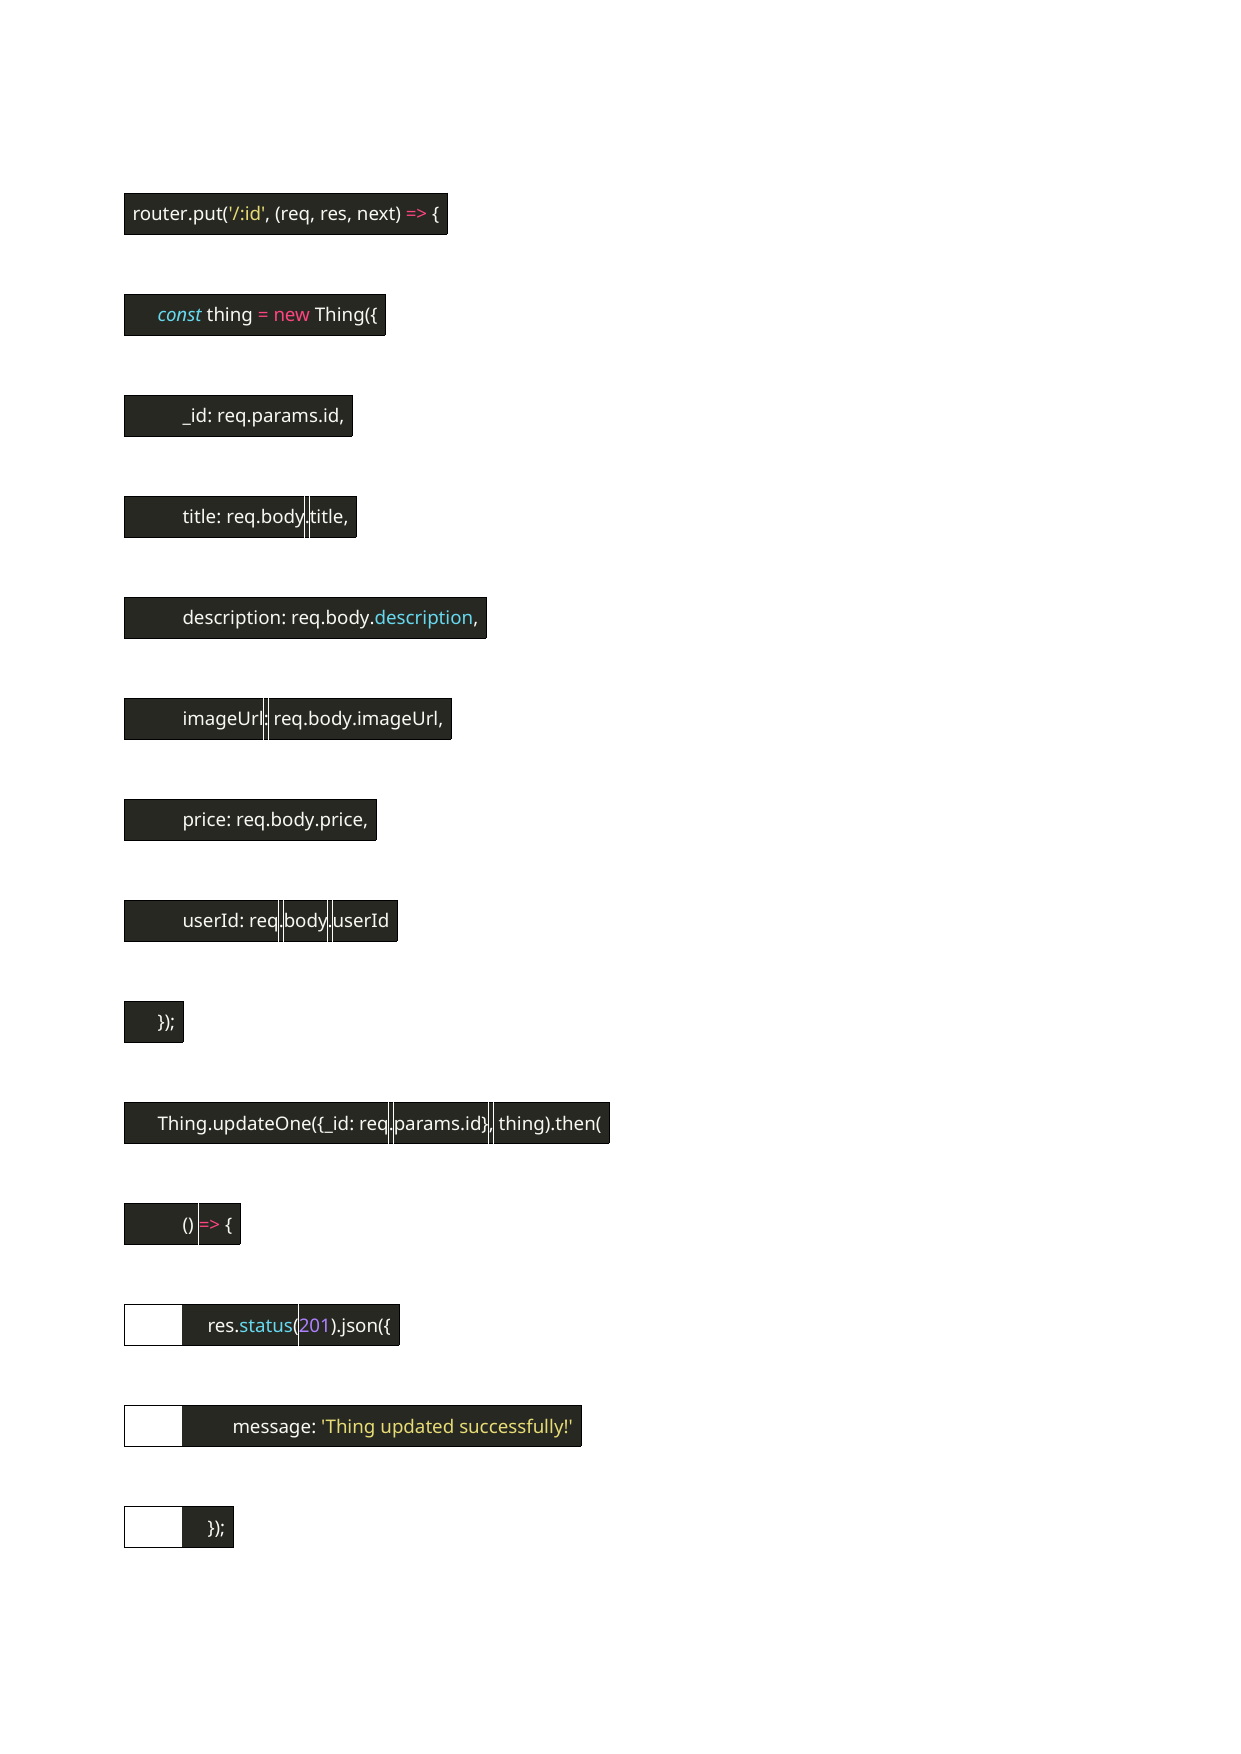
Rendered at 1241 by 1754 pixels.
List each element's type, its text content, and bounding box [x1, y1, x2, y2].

text _id: req.params.id, [125, 396, 352, 436]
text description: req.body.description, [125, 598, 486, 638]
text [357, 496, 1111, 537]
text [582, 1405, 1111, 1446]
text () => { [125, 1204, 240, 1244]
text [353, 395, 1111, 436]
text [377, 799, 1111, 840]
text [234, 1506, 1111, 1547]
text [610, 1102, 1111, 1143]
text title: req.body.title, [125, 497, 356, 537]
text imageUrl: req.body.imageUrl, [125, 699, 451, 739]
text res.status(201).json({ [125, 1305, 399, 1345]
text userId: req.body.userId [125, 901, 397, 941]
text [386, 294, 1111, 335]
text [398, 900, 1111, 941]
text }); [125, 1002, 183, 1042]
text [184, 1001, 1111, 1042]
text [241, 1203, 1111, 1244]
text const thing = new Thing({ [125, 295, 385, 335]
text router.put('/:id', (req, res, next) => { [125, 194, 447, 234]
text [487, 597, 1111, 638]
text [452, 698, 1111, 739]
text Thing.updateOne({_id: req.params.id}, thing).then( [125, 1103, 609, 1143]
text [400, 1304, 1111, 1345]
text message: 'Thing updated successfully!' [125, 1406, 581, 1446]
text [448, 193, 1111, 234]
text price: req.body.price, [125, 800, 376, 840]
text }); [125, 1507, 233, 1547]
